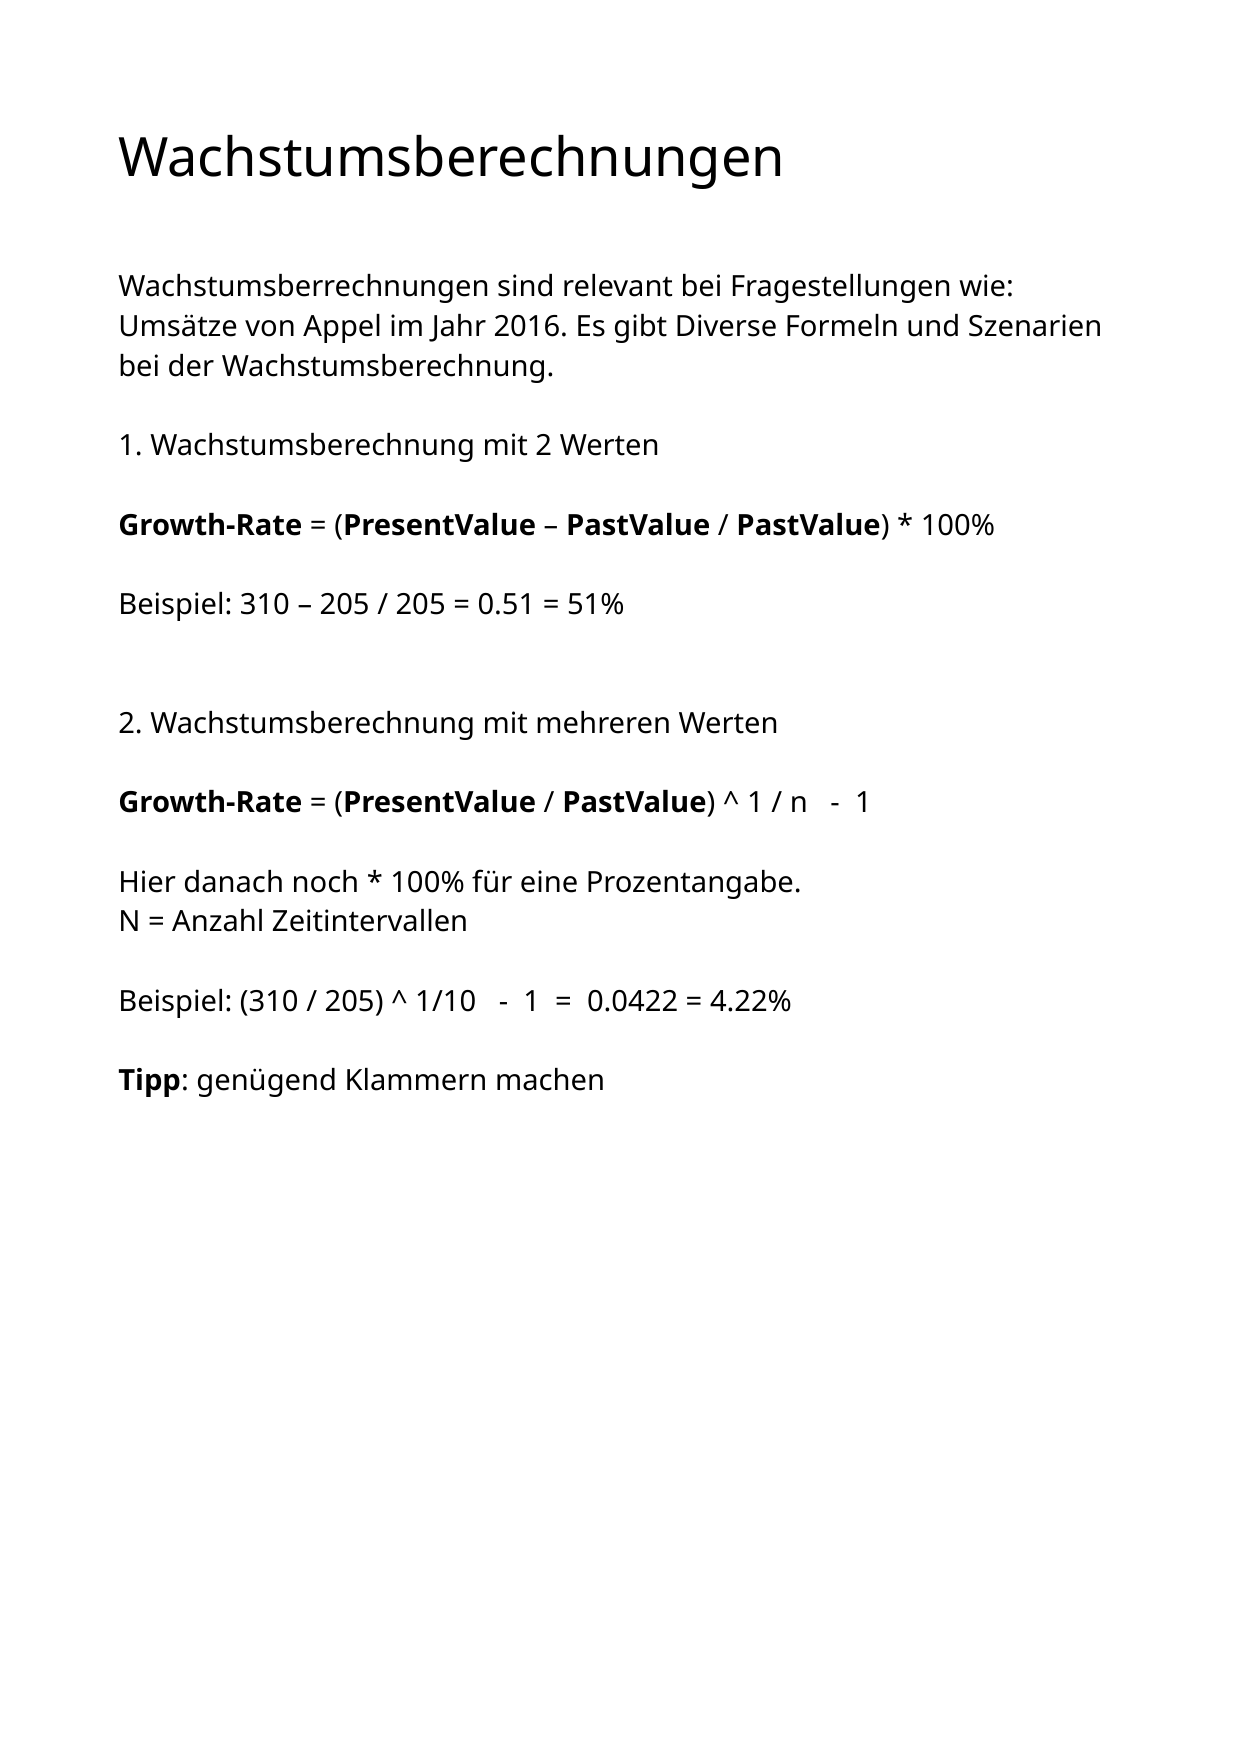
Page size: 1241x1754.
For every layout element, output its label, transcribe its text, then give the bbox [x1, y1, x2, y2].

text Wachstumsberrechnungen sind relevant bei Fragestellungen wie: Umsätze von Appel im Jahr 2016. Es gibt Diverse Formeln und Szenarien bei der Wachstumsberechnung. [118, 266, 1122, 385]
text Beispiel: (310 / 205) ^ 1/10 - 1 = 0.0422 = 4.22% [118, 980, 1122, 1020]
text Wachstumsberechnungen [118, 118, 1122, 192]
text Hier danach noch * 100% für eine Prozentangabe. [118, 861, 1122, 901]
text Beispiel: 310 – 205 / 205 = 0.51 = 51% [118, 583, 1122, 623]
text N = Anzahl Zeitintervallen [118, 901, 1122, 940]
text 2. Wachstumsberechnung mit mehreren Werten [118, 702, 1122, 742]
text Growth-Rate = (PresentValue – PastValue / PastValue) * 100% [118, 504, 1122, 543]
text 1. Wachstumsberechnung mit 2 Werten [118, 424, 1122, 464]
text Tipp: genügend Klammern machen [118, 1059, 1122, 1099]
text Growth-Rate = (PresentValue / PastValue) ^ 1 / n - 1 [118, 782, 1122, 821]
